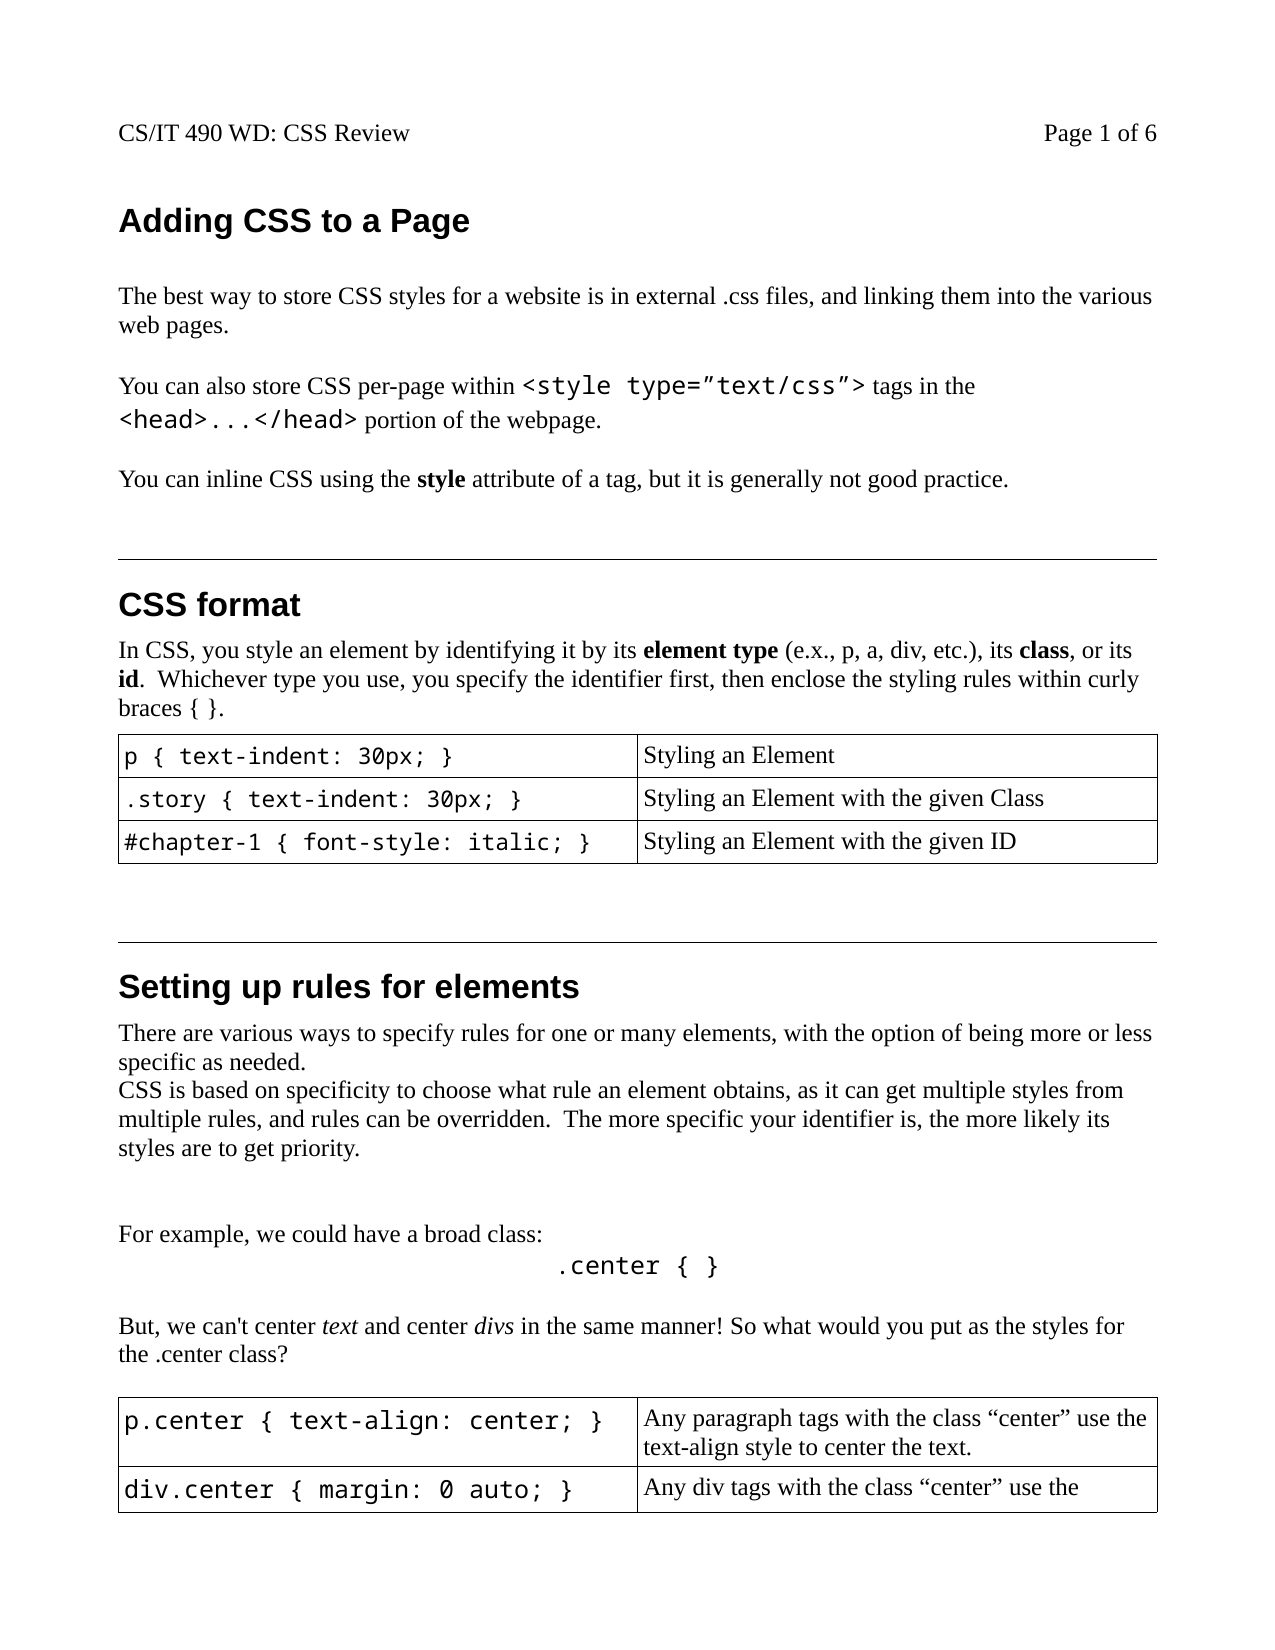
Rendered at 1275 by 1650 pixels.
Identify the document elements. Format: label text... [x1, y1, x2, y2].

subtitle CSS format [118, 584, 1157, 623]
text CSS is based on specificity to choose what rule an element obtains, as it can get multiple styles from multiple rules, and rules can be overridden. The more specific your identifier is, the more likely its styles are to get priority. [118, 1075, 1157, 1162]
table_header p.center { text-align: center; } [119, 1398, 637, 1466]
table_header Styling an Element [638, 735, 1157, 777]
text You can also store CSS per-page within <style type=”text/css”> tags in the <head>...</head> portion of the webpage. [118, 367, 1157, 436]
table_cell Styling an Element with the given Class [638, 778, 1157, 820]
subtitle Adding CSS to a Page [118, 201, 1157, 240]
text There are various ways to specify rules for one or many elements, with the option of being more or less specific as needed. [118, 1018, 1157, 1075]
table_header Any paragraph tags with the class “center” use the text-align style to center the text. [638, 1398, 1157, 1466]
table_cell Any div tags with the class “center” use the [638, 1467, 1157, 1512]
table_cell #chapter-1 { font-style: italic; } [119, 821, 637, 863]
text For example, we could have a broad class: [118, 1219, 1157, 1248]
table_cell div.center { margin: 0 auto; } [119, 1467, 637, 1512]
table_cell .story { text-indent: 30px; } [119, 778, 637, 820]
text .center { } [118, 1248, 1157, 1282]
subtitle Setting up rules for elements [118, 967, 1157, 1005]
text In CSS, you style an element by identifying it by its element type (e.x., p, a, div, etc.), its class, or its id. Whichever type you use, you specify the identifier first, then enclose the styling rules within curly braces { }. [118, 636, 1157, 722]
text But, we can't center text and center divs in the same manner! So what would you put as the styles for the .center class? [118, 1311, 1157, 1368]
table_cell Styling an Element with the given ID [638, 821, 1157, 863]
text The best way to store CSS styles for a website is in external .css files, and linking them into the various web pages. [118, 281, 1157, 339]
text You can inline CSS using the style attribute of a tag, but it is generally not good practice. [118, 464, 1157, 493]
table_header p { text-indent: 30px; } [119, 735, 637, 777]
